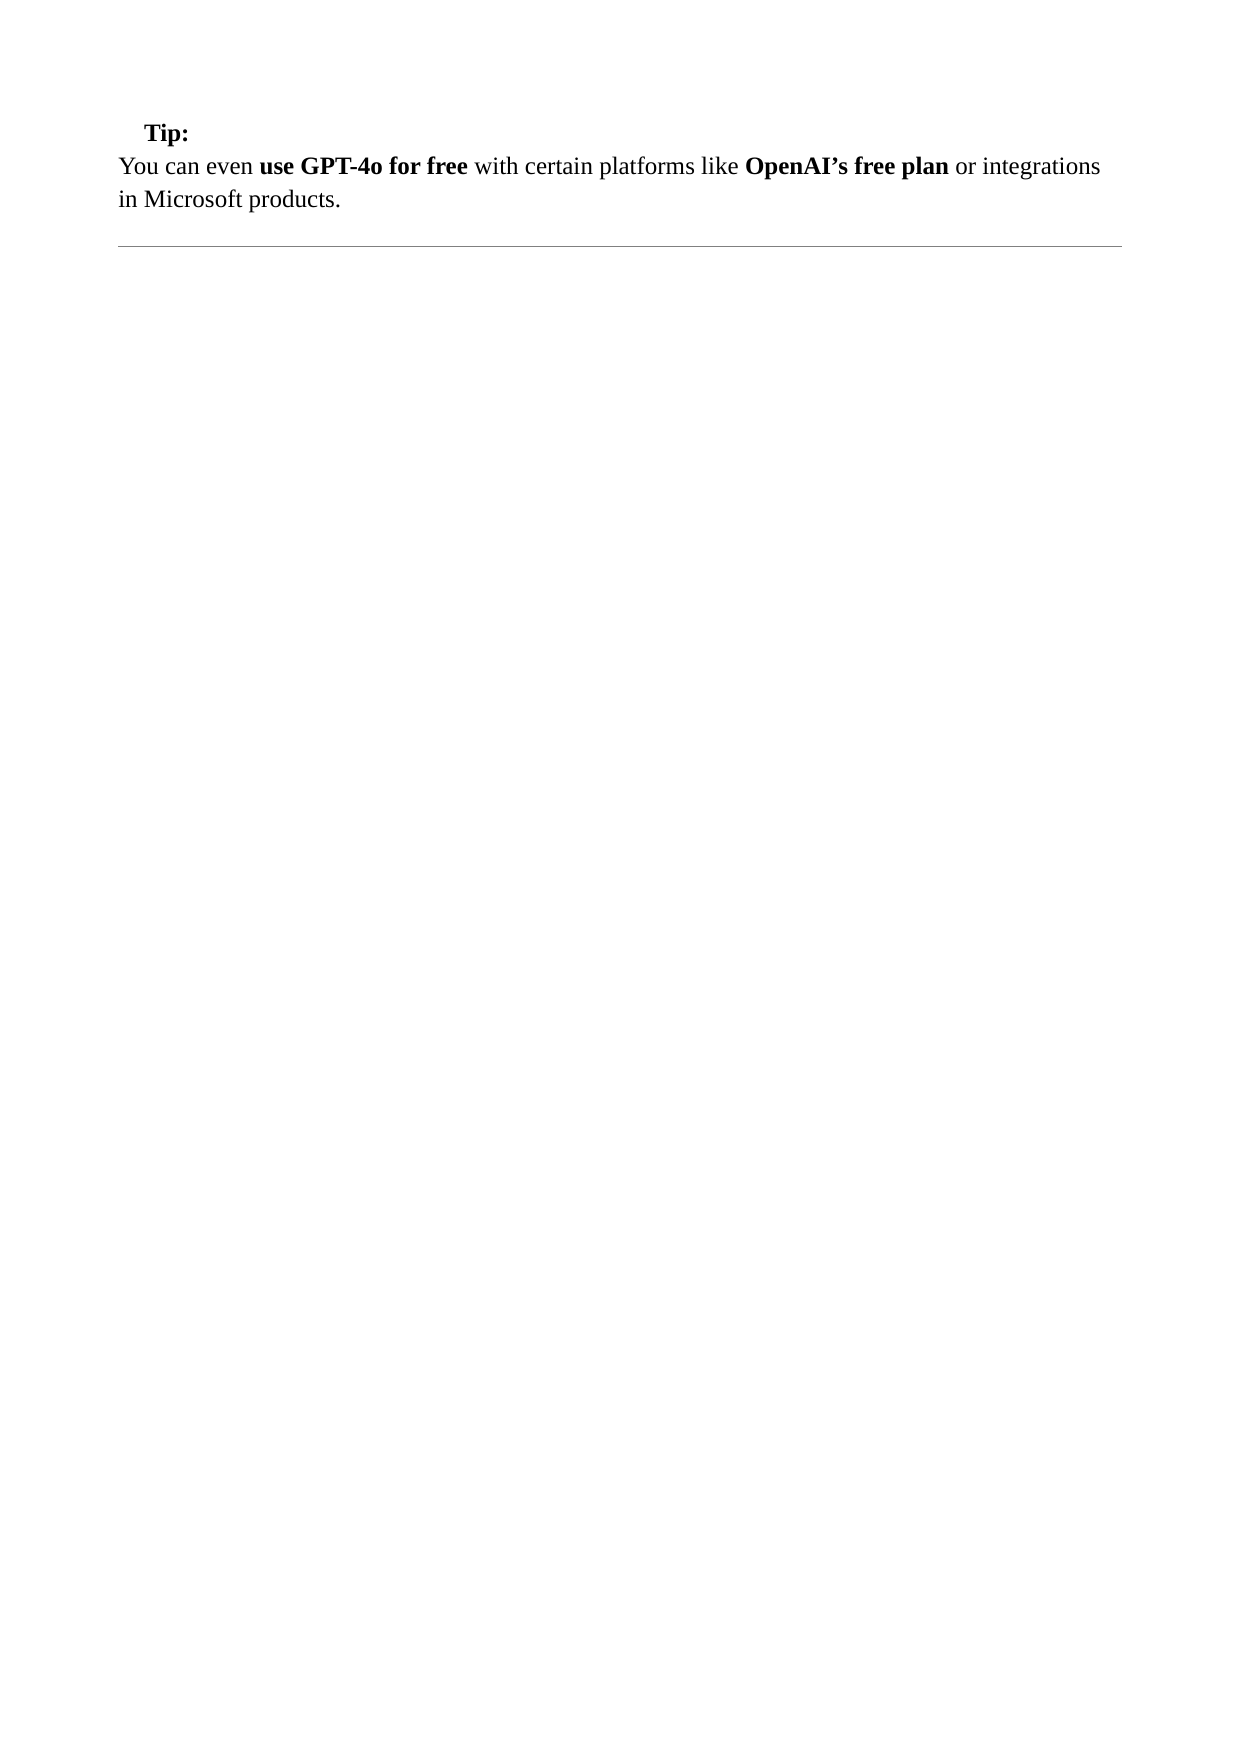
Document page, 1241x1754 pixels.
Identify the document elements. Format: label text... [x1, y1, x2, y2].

text 💡 Tip: You can even use GPT-4o for free with certain platforms like OpenAI’s free plan or integrations in Microsoft products. [118, 118, 1122, 213]
